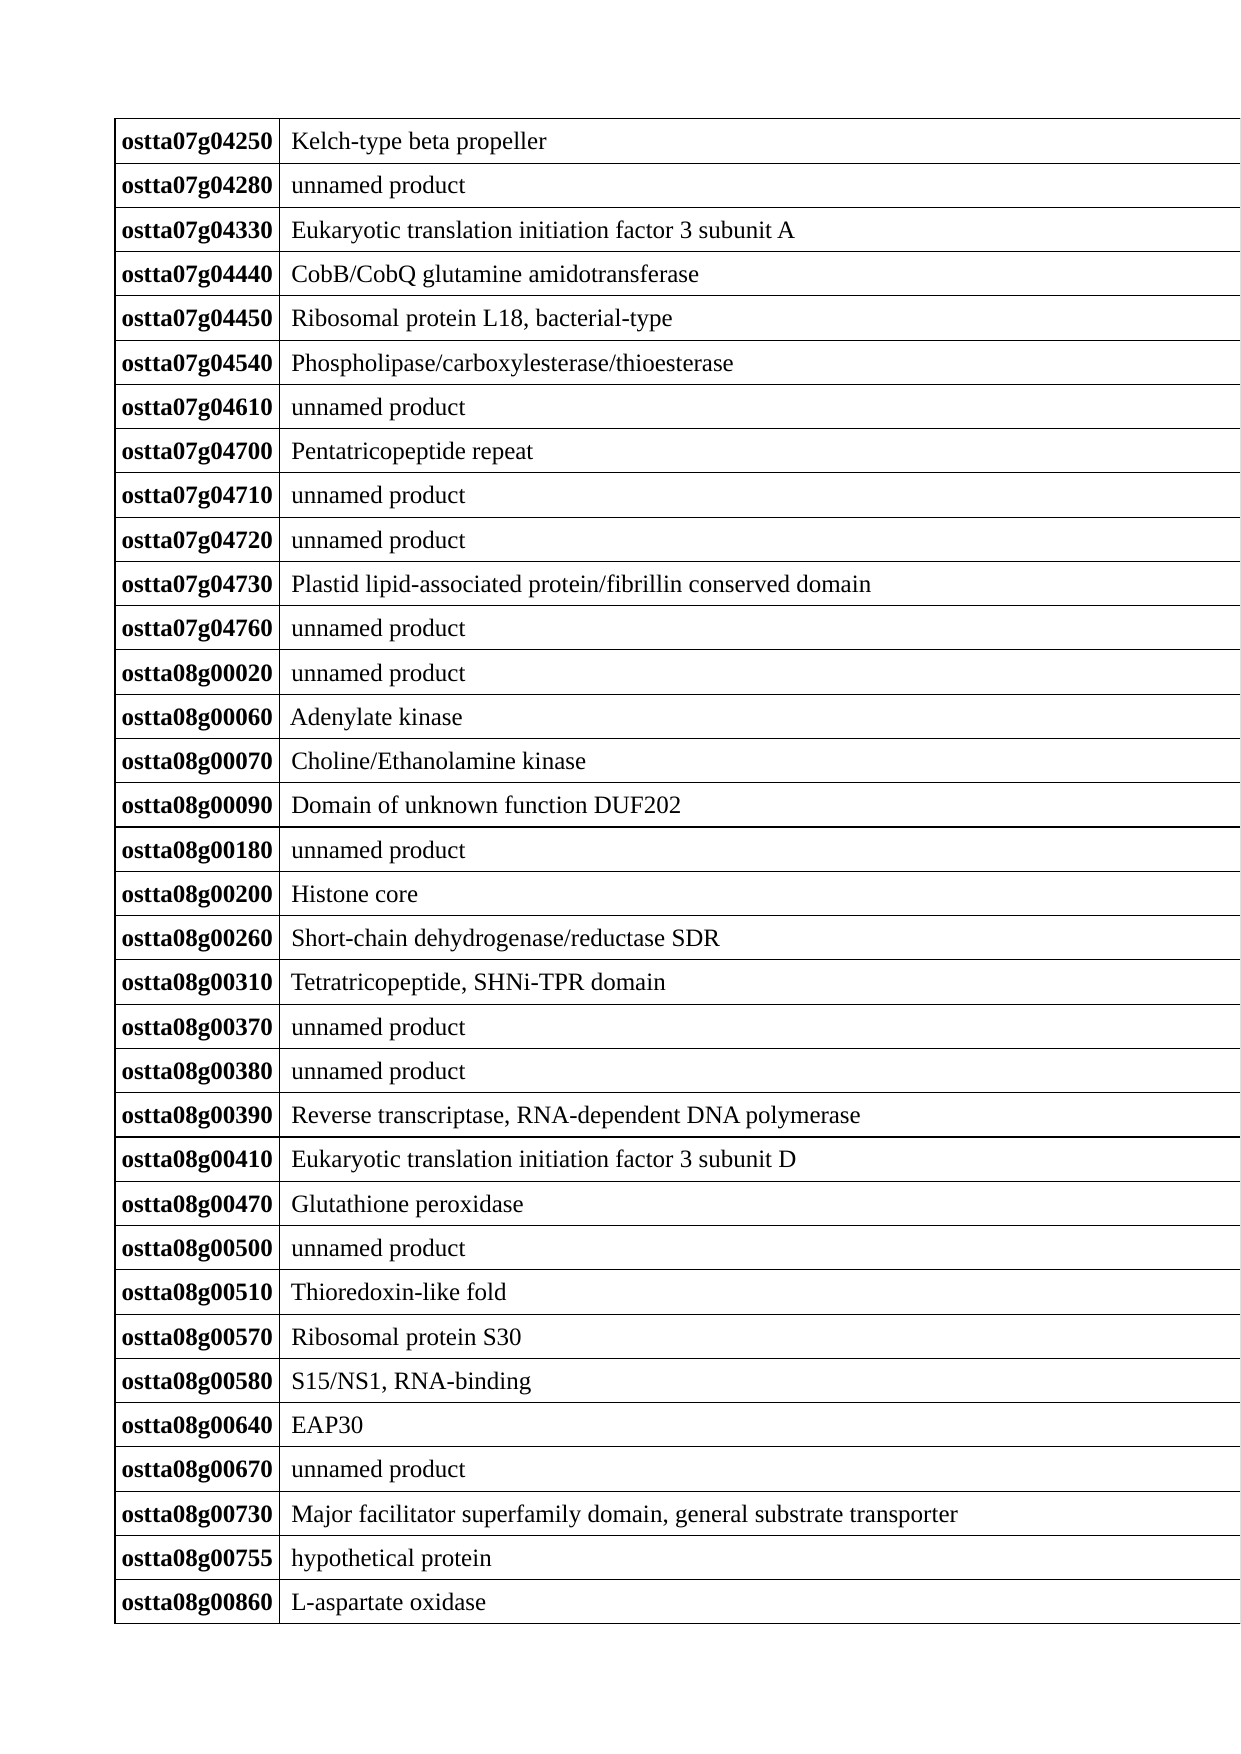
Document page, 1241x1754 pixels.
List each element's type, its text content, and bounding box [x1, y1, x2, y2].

table_cell ostta08g00640 [116, 1403, 279, 1446]
table_cell ostta08g00410 [116, 1138, 279, 1181]
table_cell ostta08g00570 [116, 1315, 279, 1358]
table_cell unnamed product [280, 164, 1240, 207]
table_cell ostta08g00390 [116, 1093, 279, 1136]
table_cell Plastid lipid-associated protein/fibrillin conserved domain [280, 562, 1240, 605]
table_cell ostta08g00755 [116, 1536, 279, 1579]
table_cell unnamed product [280, 828, 1240, 871]
table_cell ostta07g04450 [116, 296, 279, 339]
table_cell unnamed product [280, 1447, 1240, 1491]
table_cell hypothetical protein [280, 1536, 1240, 1579]
table_cell L-aspartate oxidase [280, 1580, 1240, 1623]
table_cell unnamed product [280, 473, 1240, 517]
table_cell Phospholipase/carboxylesterase/thioesterase [280, 341, 1240, 384]
table_cell ostta08g00260 [116, 916, 279, 959]
table_cell Adenylate kinase [280, 695, 1240, 738]
table_cell ostta08g00070 [116, 739, 279, 782]
table_cell ostta07g04250 [116, 119, 279, 162]
table_cell ostta07g04540 [116, 341, 279, 384]
table_cell EAP30 [280, 1403, 1240, 1446]
table_cell ostta07g04330 [116, 208, 279, 251]
table_cell Eukaryotic translation initiation factor 3 subunit D [280, 1138, 1240, 1181]
table_cell Thioredoxin-like fold [280, 1270, 1240, 1313]
table_cell unnamed product [280, 1005, 1240, 1048]
table_cell ostta08g00470 [116, 1182, 279, 1225]
table_cell unnamed product [280, 1226, 1240, 1269]
table_cell ostta08g00060 [116, 695, 279, 738]
table_cell Ribosomal protein L18, bacterial-type [280, 296, 1240, 339]
table_cell ostta08g00500 [116, 1226, 279, 1269]
table_cell ostta07g04610 [116, 385, 279, 428]
table_cell unnamed product [280, 606, 1240, 649]
table_cell Choline/Ethanolamine kinase [280, 739, 1240, 782]
table_cell unnamed product [280, 650, 1240, 694]
table_cell ostta07g04700 [116, 429, 279, 472]
table_cell ostta07g04440 [116, 252, 279, 295]
table_cell Reverse transcriptase, RNA-dependent DNA polymerase [280, 1093, 1240, 1136]
table_cell Histone core [280, 872, 1240, 915]
table_cell ostta08g00670 [116, 1447, 279, 1491]
table_cell ostta08g00180 [116, 828, 279, 871]
table_cell Eukaryotic translation initiation factor 3 subunit A [280, 208, 1240, 251]
table_cell ostta08g00370 [116, 1005, 279, 1048]
table_cell ostta07g04710 [116, 473, 279, 517]
table_cell ostta08g00380 [116, 1049, 279, 1092]
table_cell ostta08g00020 [116, 650, 279, 694]
table_cell Short-chain dehydrogenase/reductase SDR [280, 916, 1240, 959]
table_cell ostta08g00200 [116, 872, 279, 915]
table_cell ostta07g04730 [116, 562, 279, 605]
table_cell unnamed product [280, 385, 1240, 428]
table_cell ostta08g00730 [116, 1492, 279, 1535]
table_cell Glutathione peroxidase [280, 1182, 1240, 1225]
table_cell Ribosomal protein S30 [280, 1315, 1240, 1358]
table_cell ostta07g04280 [116, 164, 279, 207]
table_cell Pentatricopeptide repeat [280, 429, 1240, 472]
table_cell Kelch-type beta propeller [280, 119, 1240, 162]
table_cell CobB/CobQ glutamine amidotransferase [280, 252, 1240, 295]
table_cell Major facilitator superfamily domain, general substrate transporter [280, 1492, 1240, 1535]
table_cell unnamed product [280, 1049, 1240, 1092]
table_cell ostta07g04760 [116, 606, 279, 649]
table_cell Domain of unknown function DUF202 [280, 783, 1240, 826]
table_cell unnamed product [280, 518, 1240, 561]
table_cell ostta08g00090 [116, 783, 279, 826]
table_cell Tetratricopeptide, SHNi-TPR domain [280, 960, 1240, 1003]
table_cell ostta08g00860 [116, 1580, 279, 1623]
table_cell ostta08g00310 [116, 960, 279, 1003]
table_cell ostta07g04720 [116, 518, 279, 561]
table_cell ostta08g00580 [116, 1359, 279, 1402]
table_cell S15/NS1, RNA-binding [280, 1359, 1240, 1402]
table_cell ostta08g00510 [116, 1270, 279, 1313]
